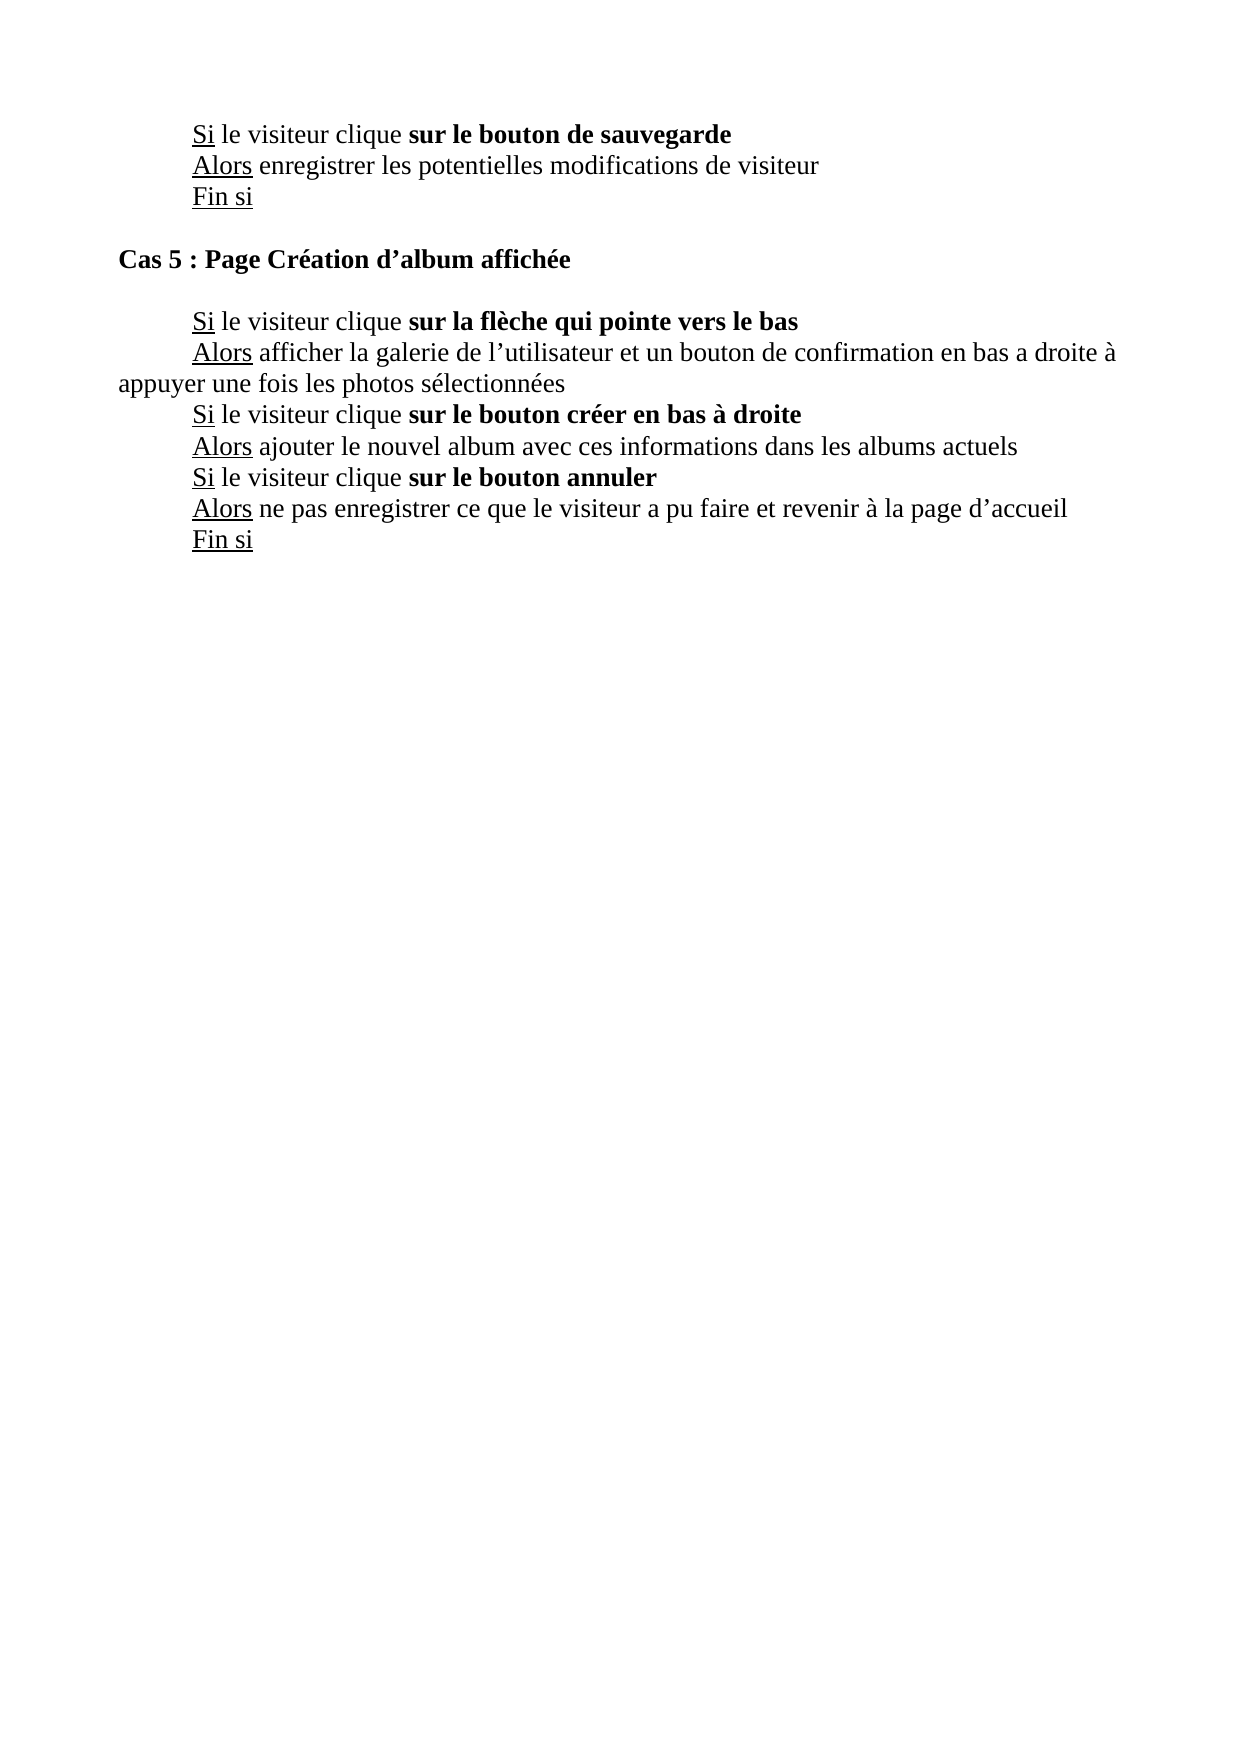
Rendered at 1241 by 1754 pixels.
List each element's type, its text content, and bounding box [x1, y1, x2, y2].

text Si le visiteur clique sur la flèche qui pointe vers le bas [118, 305, 1122, 336]
text Alors enregistrer les potentielles modifications de visiteur [118, 149, 1122, 180]
text Si le visiteur clique sur le bouton créer en bas à droite [118, 398, 1122, 429]
text Cas 5 : Page Création d’album affichée [118, 243, 1122, 274]
text Si le visiteur clique sur le bouton annuler [118, 461, 1122, 492]
text Fin si [118, 523, 1122, 554]
text Alors ajouter le nouvel album avec ces informations dans les albums actuels [118, 429, 1122, 461]
text Si le visiteur clique sur le bouton de sauvegarde [118, 118, 1122, 149]
text Alors ne pas enregistrer ce que le visiteur a pu faire et revenir à la page d’accueil [118, 492, 1122, 523]
text Fin si [118, 180, 1122, 212]
text Alors afficher la galerie de l’utilisateur et un bouton de confirmation en bas a droite à appuyer une fois les photos sélectionnées [118, 336, 1122, 398]
